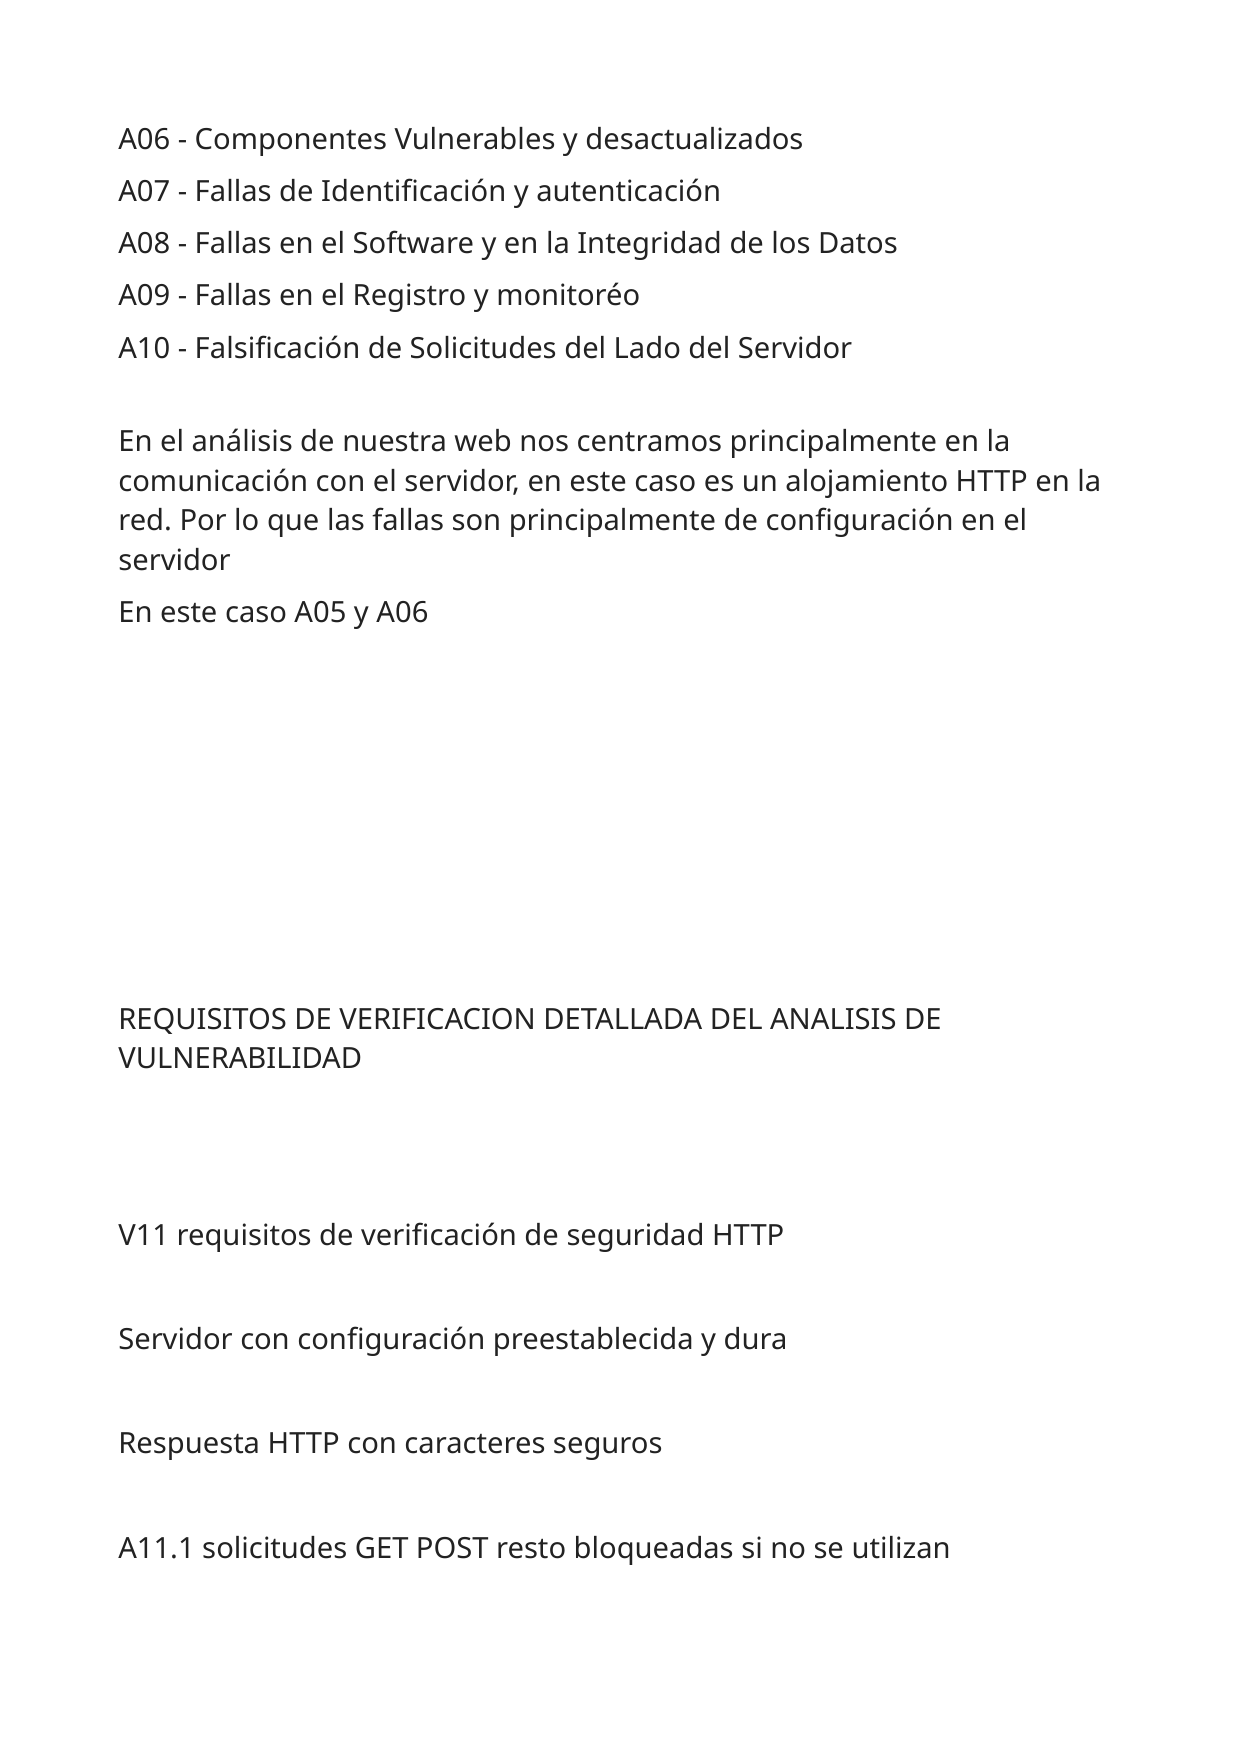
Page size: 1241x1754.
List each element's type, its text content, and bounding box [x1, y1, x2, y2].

text A08 - Fallas en el Software y en la Integridad de los Datos [118, 222, 1122, 262]
text A09 - Fallas en el Registro y monitoréo [118, 275, 1122, 314]
text A11.1 solicitudes GET POST resto bloqueadas si no se utilizan [118, 1527, 1122, 1567]
text En este caso A05 y A06 [118, 592, 1122, 631]
text Respuesta HTTP con caracteres seguros [118, 1422, 1122, 1462]
text En el análisis de nuestra web nos centramos principalmente en la comunicación con el servidor, en este caso es un alojamiento HTTP en la red. Por lo que las fallas son principalmente de configuración en el servidor [118, 420, 1122, 579]
text A06 - Componentes Vulnerables y desactualizados [118, 118, 1122, 158]
text A07 - Fallas de Identificación y autenticación [118, 170, 1122, 210]
text Servidor con configuración preestablecida y dura [118, 1318, 1122, 1358]
text REQUISITOS DE VERIFICACION DETALLADA DEL ANALISIS DE VULNERABILIDAD [118, 998, 1122, 1077]
text A10 - Falsificación de Solicitudes del Lado del Servidor [118, 327, 1122, 367]
text V11 requisitos de verificación de seguridad HTTP [118, 1214, 1122, 1253]
